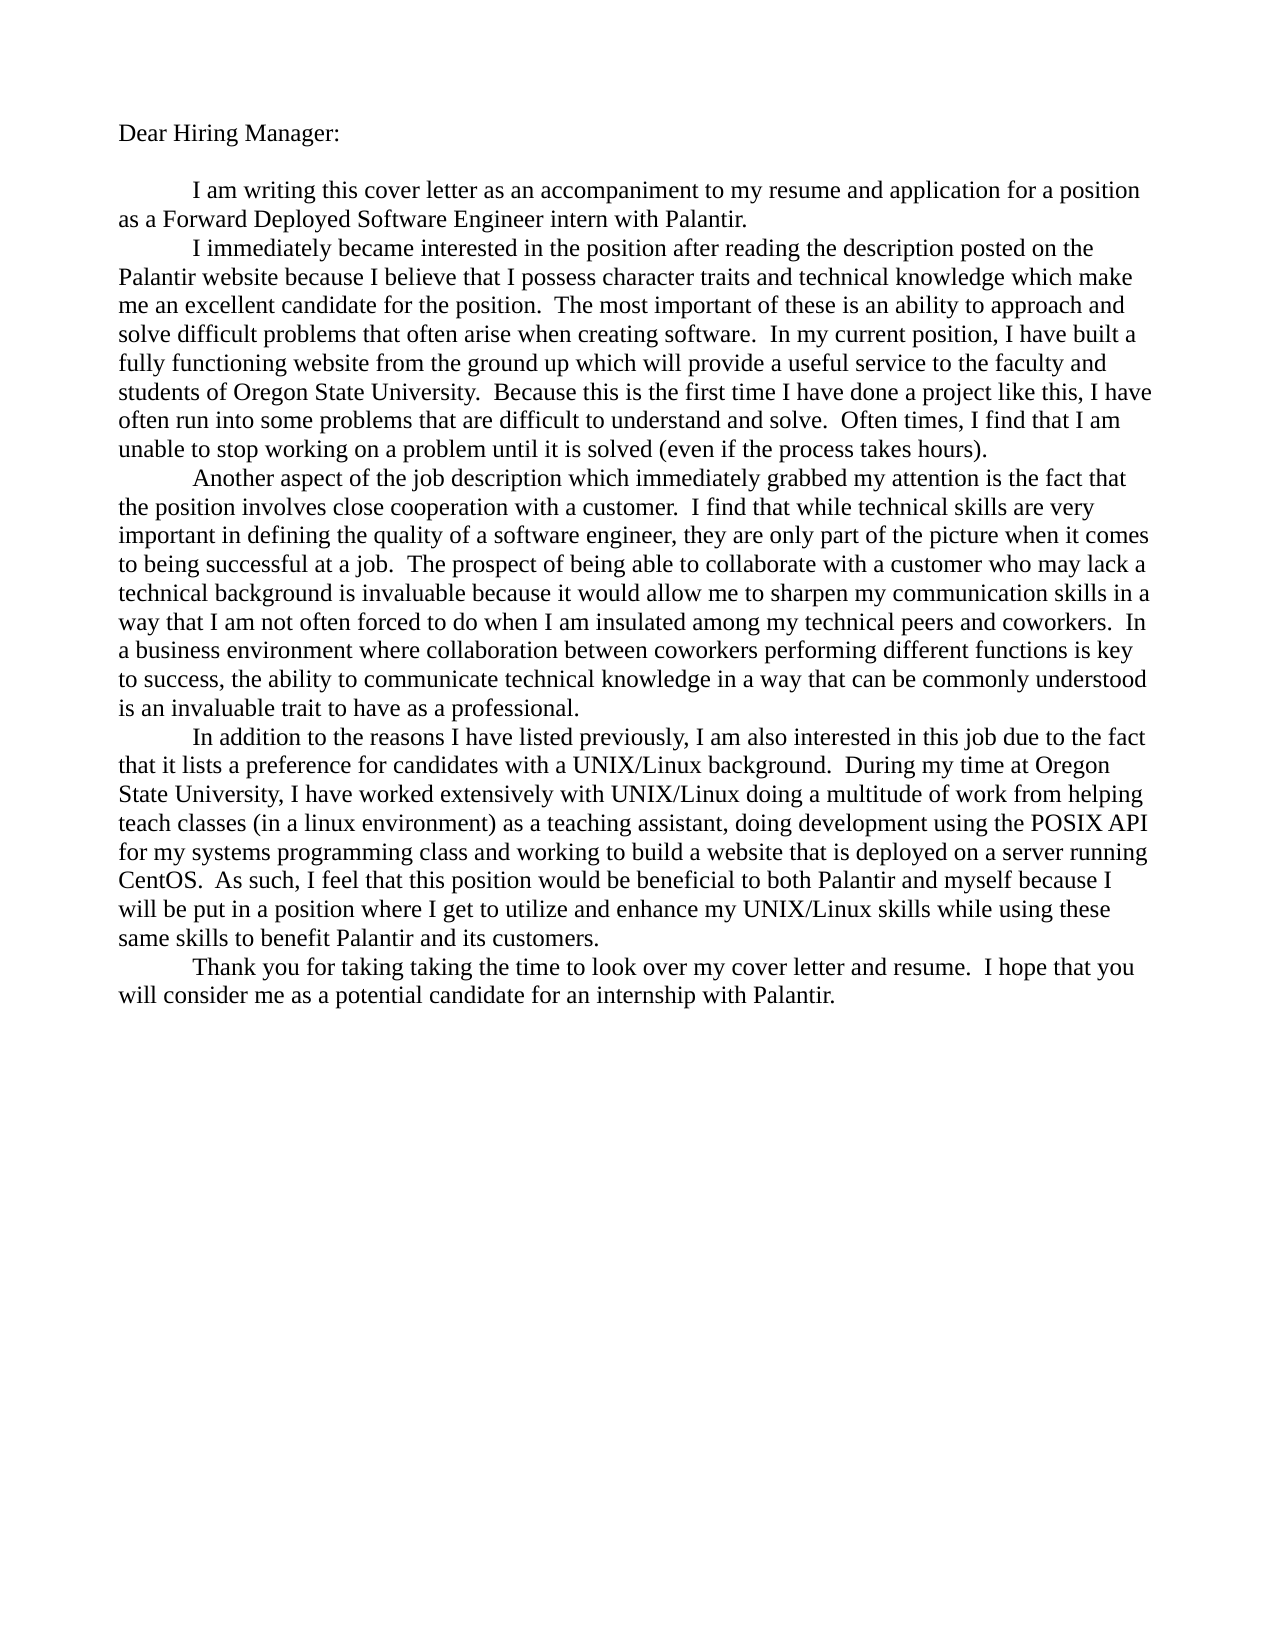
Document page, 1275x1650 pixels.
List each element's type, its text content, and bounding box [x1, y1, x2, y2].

text Thank you for taking taking the time to look over my cover letter and resume. I hope that you will consider me as a potential candidate for an internship with Palantir. [118, 952, 1157, 1009]
text I immediately became interested in the position after reading the description posted on the Palantir website because I believe that I possess character traits and technical knowledge which make me an excellent candidate for the position. The most important of these is an ability to approach and solve difficult problems that often arise when creating software. In my current position, I have built a fully functioning website from the ground up which will provide a useful service to the faculty and students of Oregon State University. Because this is the first time I have done a project like this, I have often run into some problems that are difficult to understand and solve. Often times, I find that I am unable to stop working on a problem until it is solved (even if the process takes hours). [118, 233, 1157, 463]
text In addition to the reasons I have listed previously, I am also interested in this job due to the fact that it lists a preference for candidates with a UNIX/Linux background. During my time at Oregon State University, I have worked extensively with UNIX/Linux doing a multitude of work from helping teach classes (in a linux environment) as a teaching assistant, doing development using the POSIX API for my systems programming class and working to build a website that is deployed on a server running CentOS. As such, I feel that this position would be beneficial to both Palantir and myself because I will be put in a position where I get to utilize and enhance my UNIX/Linux skills while using these same skills to benefit Palantir and its customers. [118, 722, 1157, 952]
text I am writing this cover letter as an accompaniment to my resume and application for a position as a Forward Deployed Software Engineer intern with Palantir. [118, 176, 1157, 233]
text Another aspect of the job description which immediately grabbed my attention is the fact that the position involves close cooperation with a customer. I find that while technical skills are very important in defining the quality of a software engineer, they are only part of the picture when it comes to being successful at a job. The prospect of being able to collaborate with a customer who may lack a technical background is invaluable because it would allow me to sharpen my communication skills in a way that I am not often forced to do when I am insulated among my technical peers and coworkers. In a business environment where collaboration between coworkers performing different functions is key to success, the ability to communicate technical knowledge in a way that can be commonly understood is an invaluable trait to have as a professional. [118, 463, 1157, 722]
text Dear Hiring Manager: [118, 118, 1157, 147]
